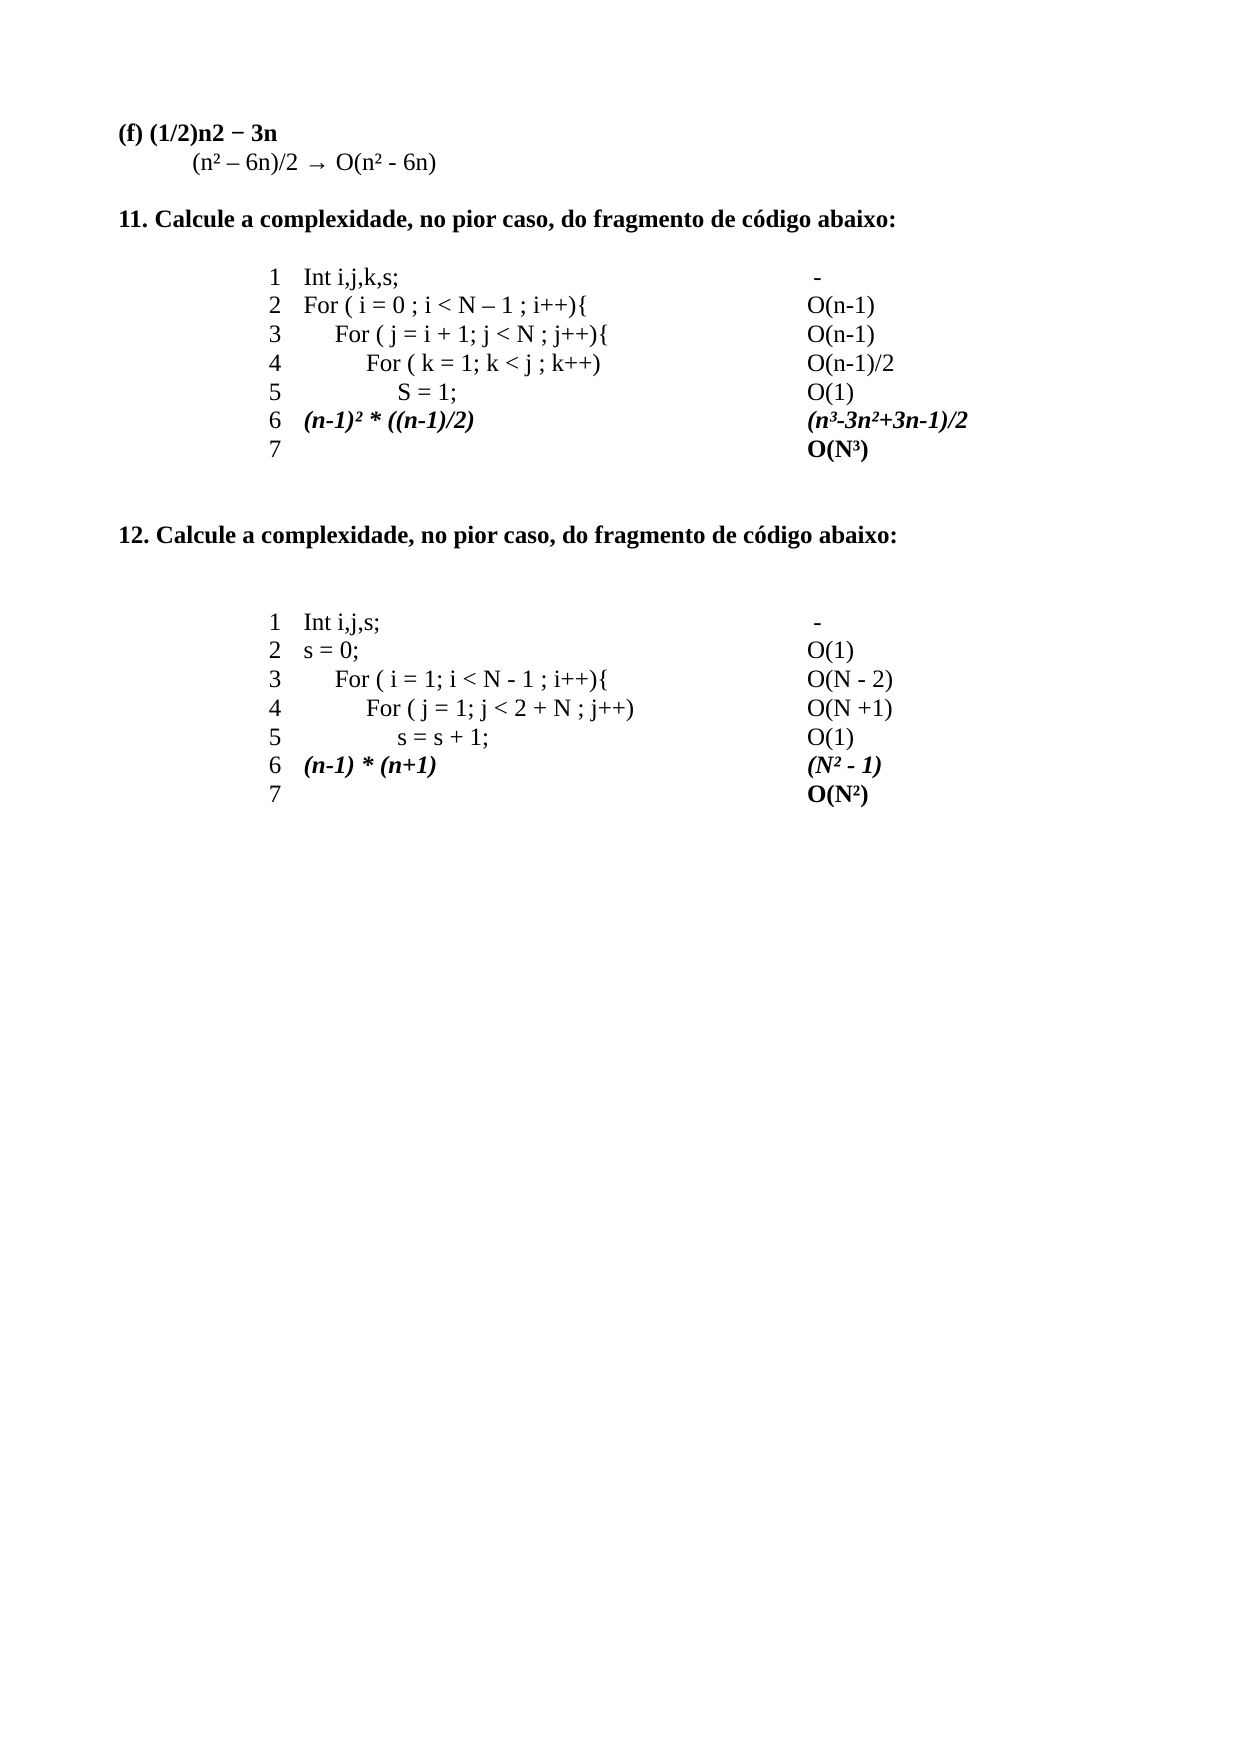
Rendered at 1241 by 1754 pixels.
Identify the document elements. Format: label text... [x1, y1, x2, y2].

table_cell O(1) [807, 636, 971, 664]
table_cell s = 0; [303, 636, 807, 664]
table_cell O(N - 2) [807, 664, 971, 693]
text (n² – 6n)/2 → O(n² - 6n) [118, 147, 1122, 176]
table_cell 2 [269, 291, 303, 319]
table_cell s = s + 1; [303, 722, 807, 751]
table_cell O(n-1) [807, 319, 971, 348]
table_cell O(N³) [807, 434, 971, 463]
table_cell O(1) [807, 377, 971, 406]
table_cell 6 [269, 751, 303, 779]
text 12. Calcule a complexidade, no pior caso, do fragmento de código abaixo: [118, 521, 1122, 549]
table_cell For ( i = 1; i < N - 1 ; i++){ [303, 664, 807, 693]
table_cell [303, 434, 807, 463]
table_header - [807, 607, 971, 636]
table_cell 4 [269, 693, 303, 722]
table_cell 5 [269, 377, 303, 406]
text (f) (1/2)n2 − 3n [118, 118, 1122, 147]
table_cell 3 [269, 664, 303, 693]
table_cell 5 [269, 722, 303, 751]
text 11. Calcule a complexidade, no pior caso, do fragmento de código abaixo: [118, 204, 1122, 233]
table_cell 4 [269, 348, 303, 377]
table_header Int i,j,k,s; [303, 262, 807, 291]
table_cell For ( k = 1; k < j ; k++) [303, 348, 807, 377]
table_cell 6 [269, 406, 303, 434]
table_cell For ( i = 0 ; i < N – 1 ; i++){ [303, 291, 807, 319]
table_cell 3 [269, 319, 303, 348]
table_cell 2 [269, 636, 303, 664]
table_header 1 [269, 262, 303, 291]
table_cell O(n-1) [807, 291, 971, 319]
table_header 1 [269, 607, 303, 636]
table_cell O(n-1)/2 [807, 348, 971, 377]
table_cell [303, 779, 807, 808]
table_cell O(N²) [807, 779, 971, 808]
table_cell 7 [269, 779, 303, 808]
table_cell 7 [269, 434, 303, 463]
table_cell (n-1)² * ((n-1)/2) [303, 406, 807, 434]
table_cell (n-1) * (n+1) [303, 751, 807, 779]
table_cell For ( j = i + 1; j < N ; j++){ [303, 319, 807, 348]
table_cell S = 1; [303, 377, 807, 406]
table_cell For ( j = 1; j < 2 + N ; j++) [303, 693, 807, 722]
table_cell (N² - 1) [807, 751, 971, 779]
table_cell O(1) [807, 722, 971, 751]
table_cell (n³-3n²+3n-1)/2 [807, 406, 971, 434]
table_header Int i,j,s; [303, 607, 807, 636]
table_header - [807, 262, 971, 291]
table_cell O(N +1) [807, 693, 971, 722]
